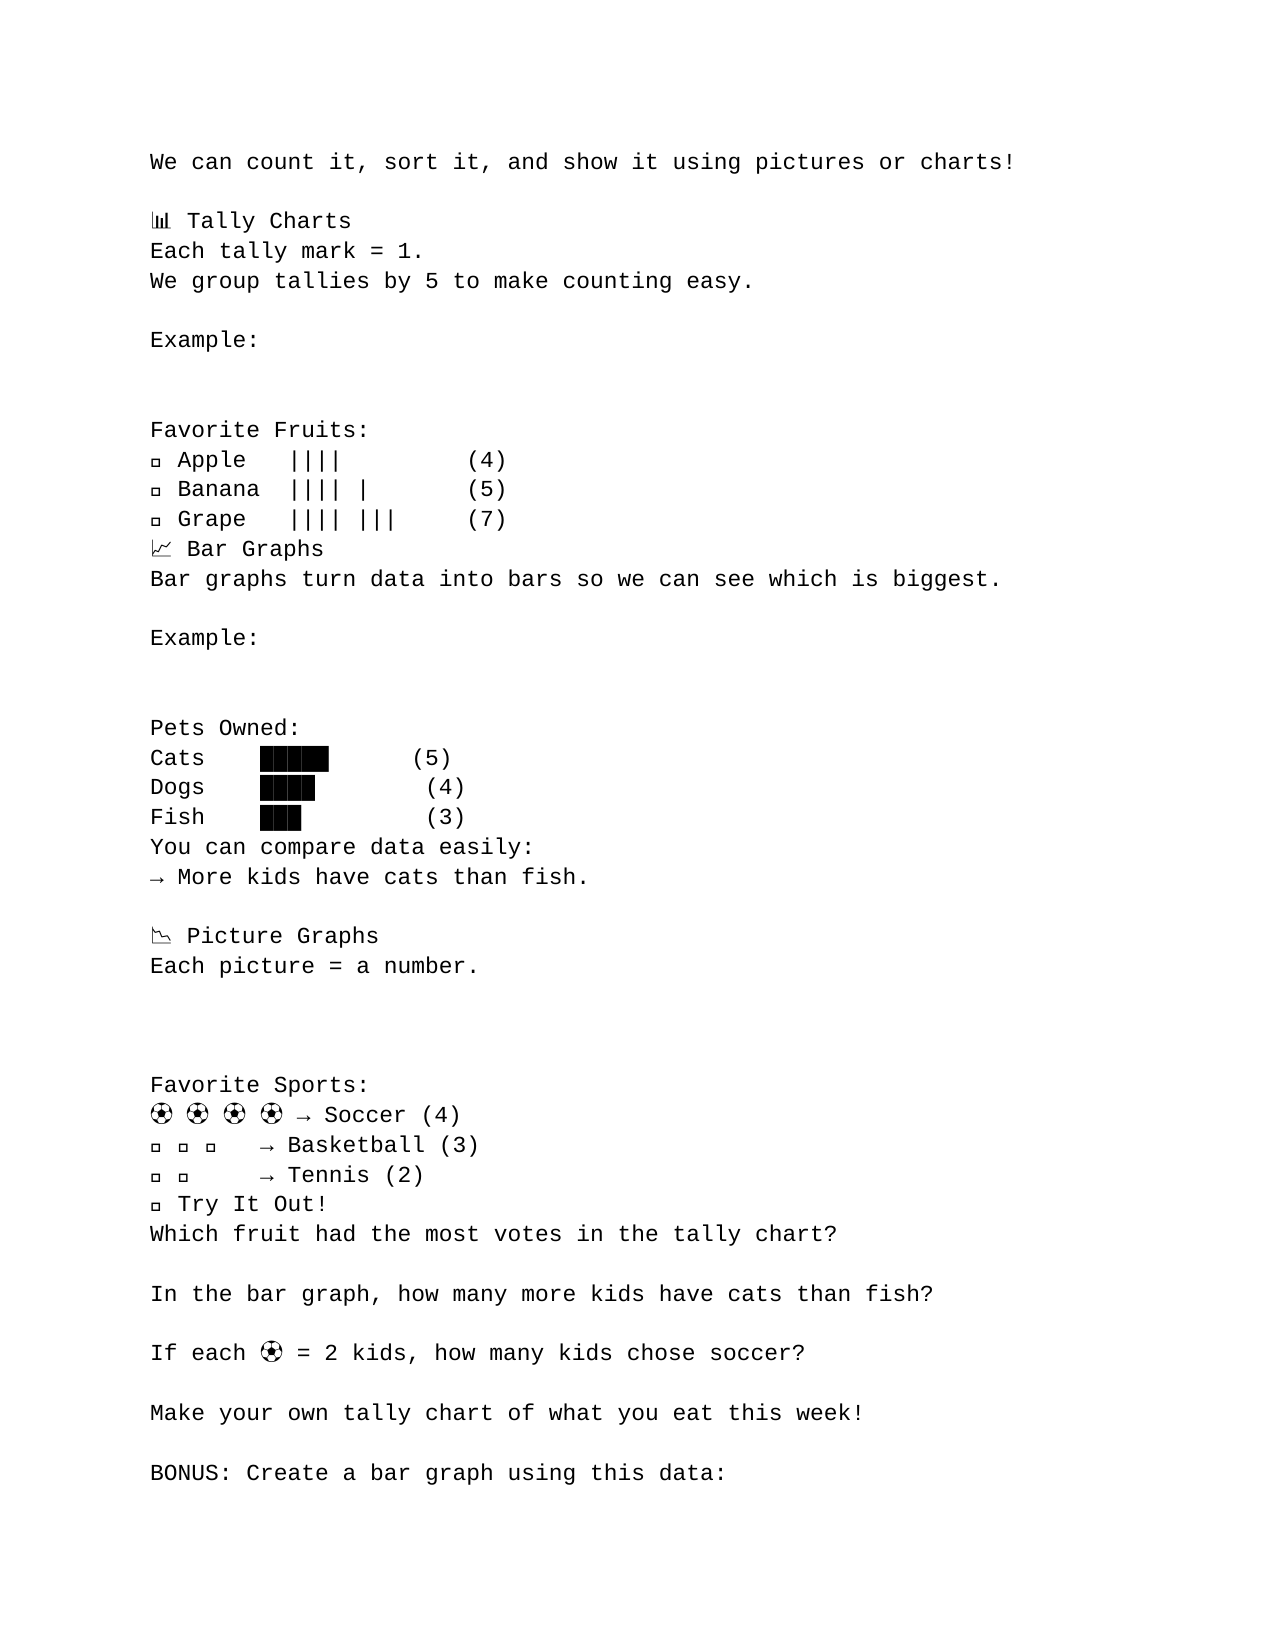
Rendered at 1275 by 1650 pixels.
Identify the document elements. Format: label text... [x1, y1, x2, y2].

text Example: [150, 627, 1125, 653]
text You can compare data easily: [150, 835, 1125, 861]
text Bar graphs turn data into bars so we can see which is biggest. [150, 567, 1125, 593]
text Cats █████ (5) [150, 746, 260, 772]
text Which fruit had the most votes in the tally chart? [150, 1222, 1125, 1248]
text 📊 Tally Charts [150, 209, 1125, 236]
text Each picture = a number. [150, 954, 1125, 980]
text ⚽ ⚽ ⚽ ⚽ → Soccer (4) [150, 1103, 1125, 1129]
text Favorite Sports: [150, 1073, 1125, 1099]
text 🍌 Banana |||| | (5) [150, 478, 1125, 504]
text 📉 Picture Graphs [150, 924, 1125, 951]
text Cats █████ (5) [329, 746, 1125, 772]
text 🍇 Grape |||| ||| (7) [150, 507, 1125, 533]
text We can count it, sort it, and show it using pictures or charts! [150, 150, 1125, 176]
text Make your own tally chart of what you eat this week! [150, 1401, 1125, 1427]
text 🏀 🏀 🏀 → Basketball (3) [150, 1133, 1125, 1159]
text BONUS: Create a bar graph using this data: [150, 1461, 1125, 1487]
text 📈 Bar Graphs [150, 537, 1125, 563]
text Each tally mark = 1. [150, 239, 1125, 265]
text 🧠 Try It Out! [150, 1193, 1125, 1219]
text Fish ███ (3) [150, 805, 260, 831]
text Favorite Fruits: [150, 418, 1125, 444]
text 🎾 🎾 → Tennis (2) [150, 1163, 1125, 1189]
text If each ⚽ = 2 kids, how many kids chose soccer? [150, 1342, 1125, 1368]
text In the bar graph, how many more kids have cats than fish? [150, 1282, 1125, 1308]
text → More kids have cats than fish. [150, 865, 1125, 891]
text Fish ███ (3) [301, 805, 1125, 831]
text Example: [150, 329, 1125, 355]
text We group tallies by 5 to make counting easy. [150, 269, 1125, 295]
text 🍎 Apple |||| (4) [150, 448, 1125, 474]
text Dogs ████ (4) [150, 776, 1125, 802]
text Pets Owned: [150, 716, 1125, 742]
